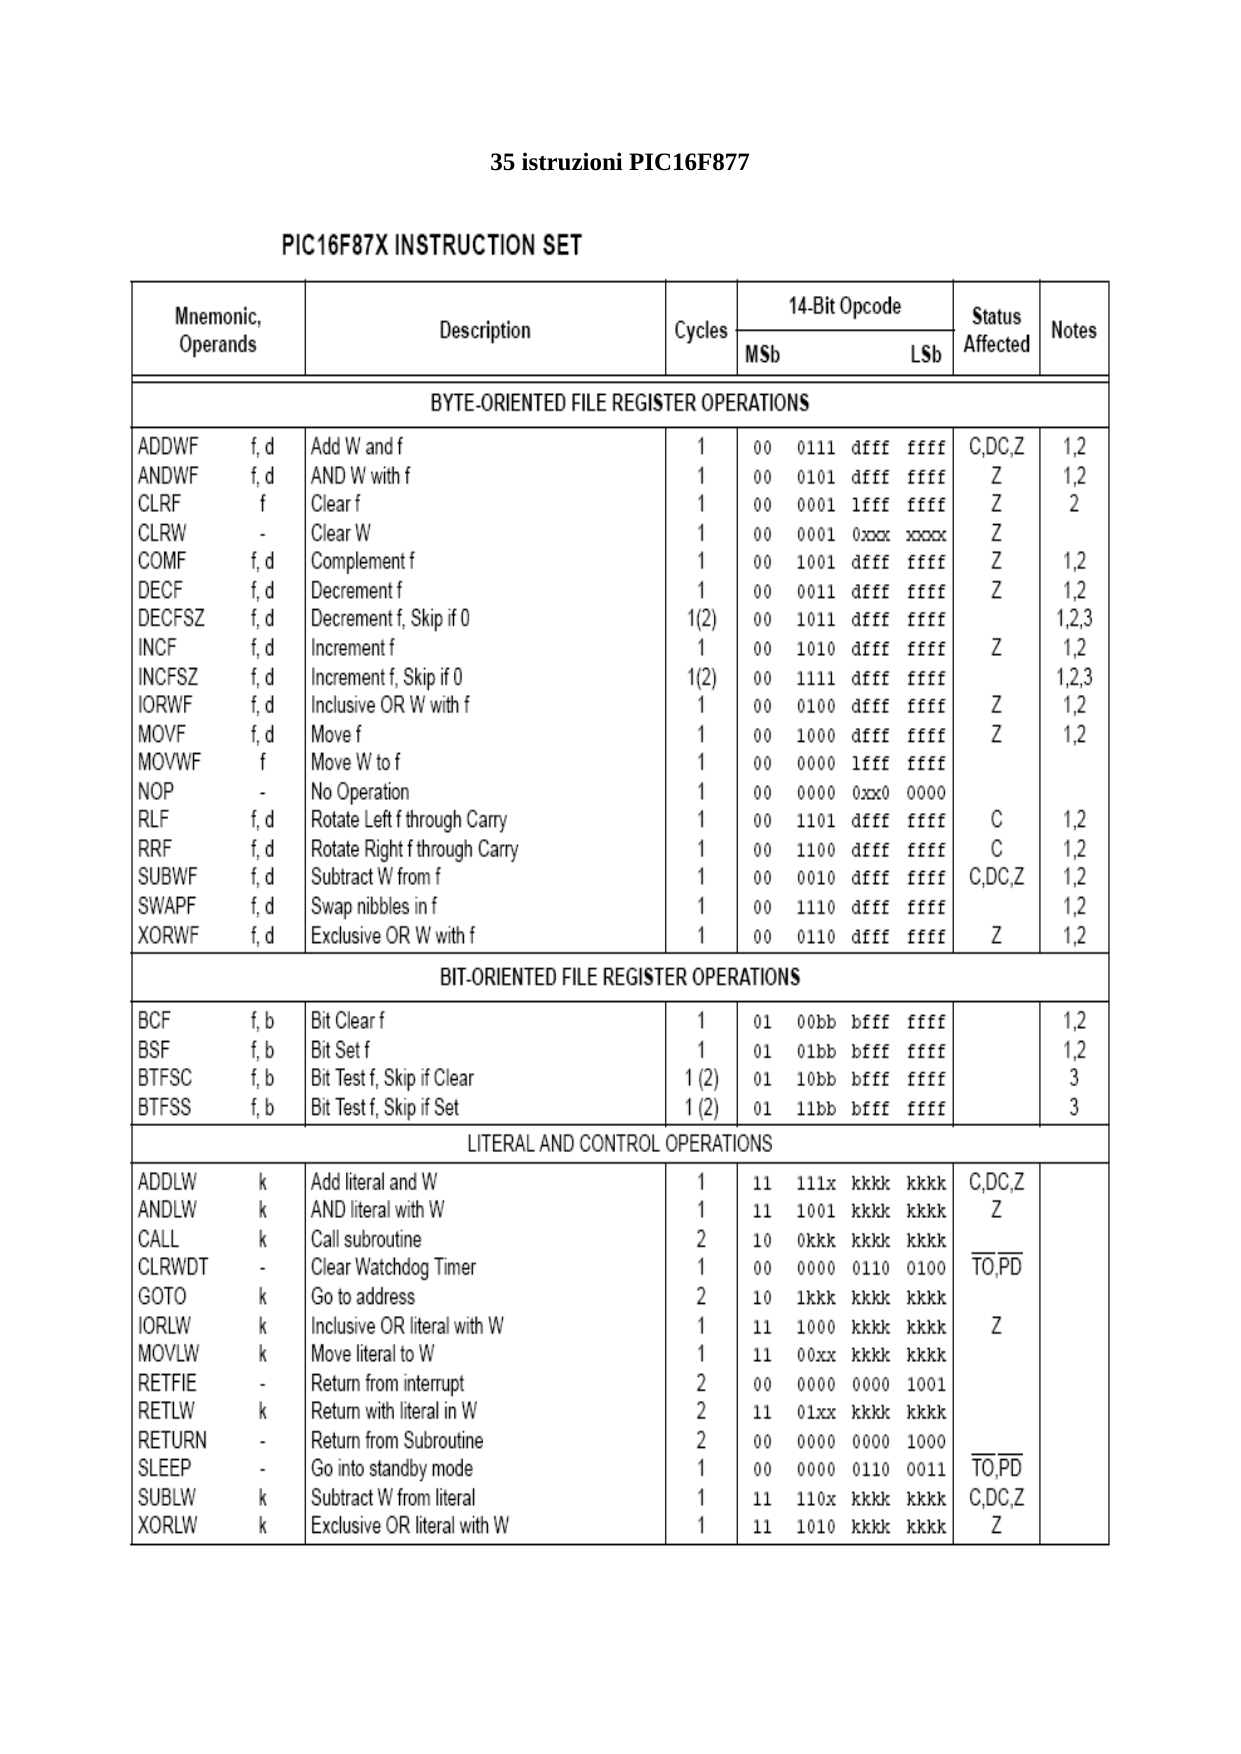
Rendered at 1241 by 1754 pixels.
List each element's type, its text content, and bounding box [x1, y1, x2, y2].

text 35 istruzioni PIC16F877 [118, 147, 1122, 176]
picture [124, 217, 1116, 1551]
